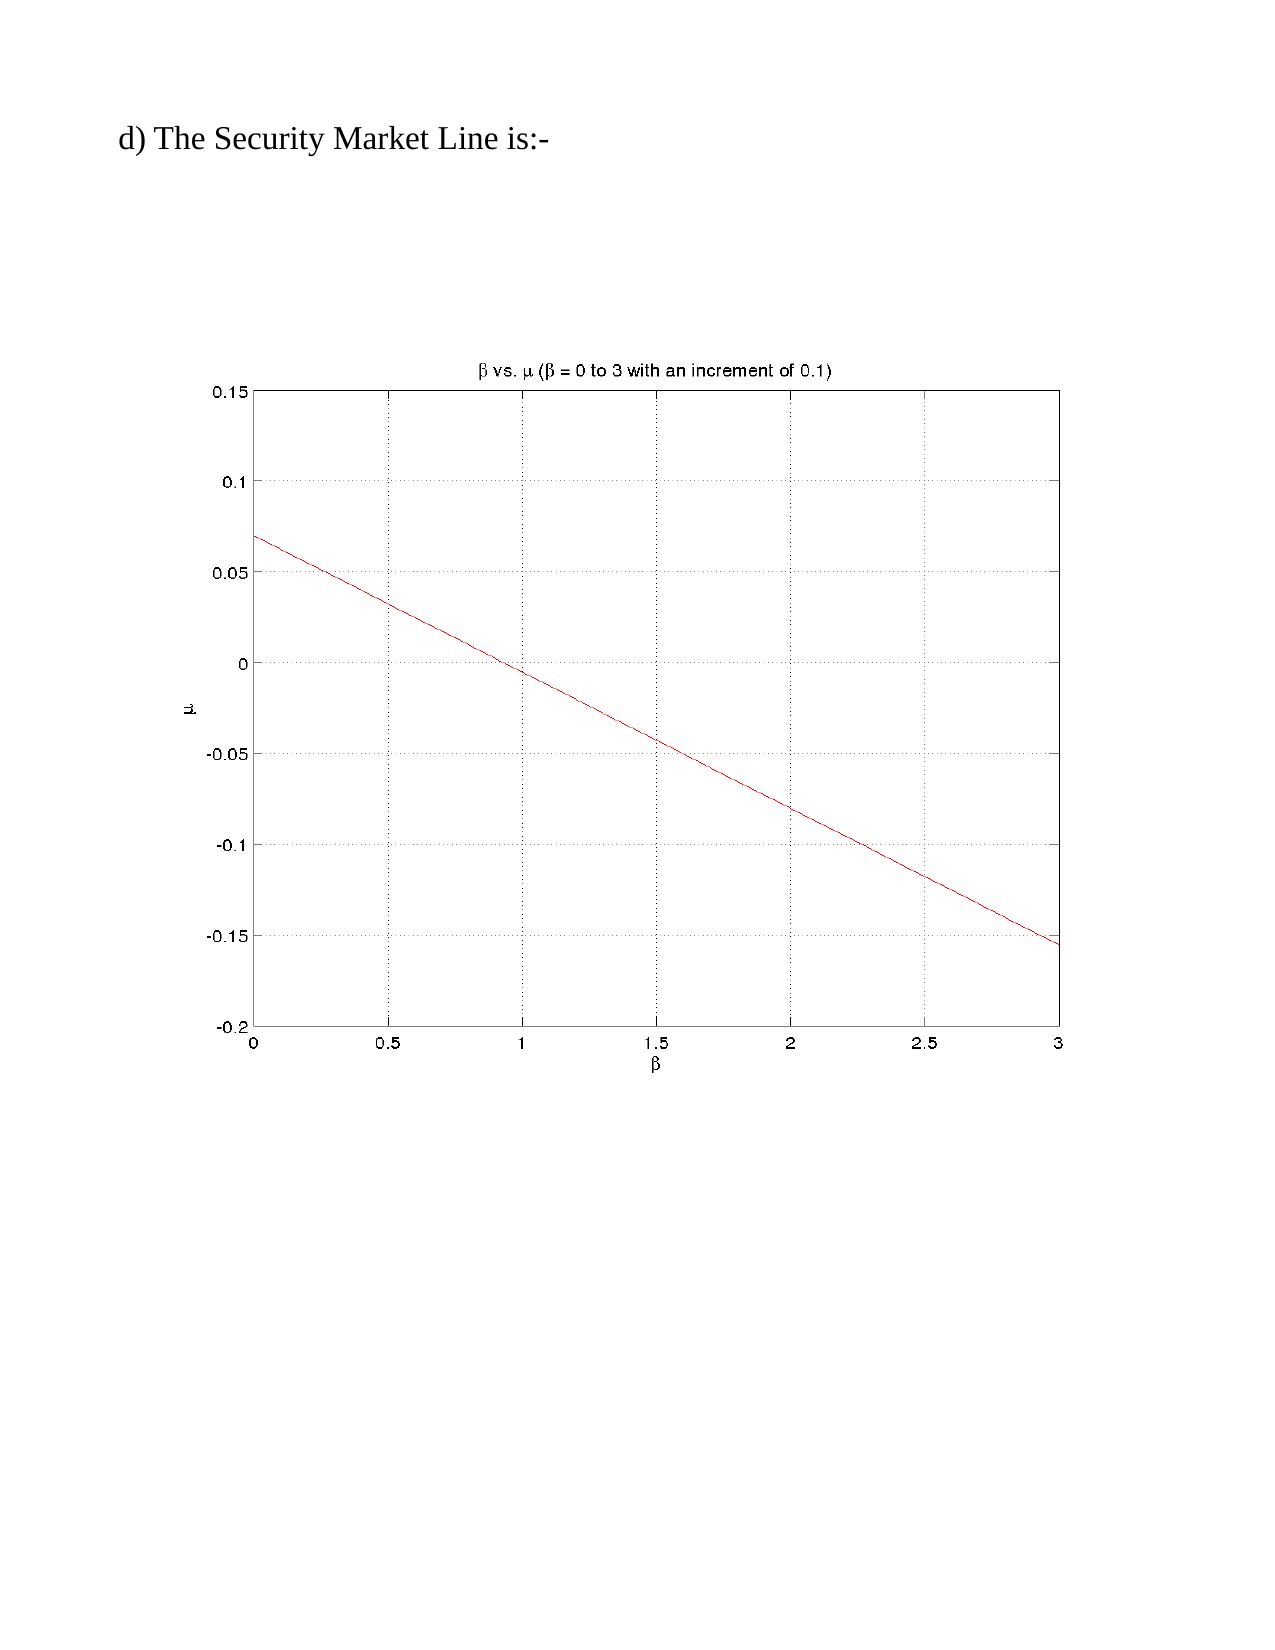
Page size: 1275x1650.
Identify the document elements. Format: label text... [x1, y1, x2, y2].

text d) The Security Market Line is:- [118, 118, 1157, 156]
picture [118, 332, 1157, 1111]
